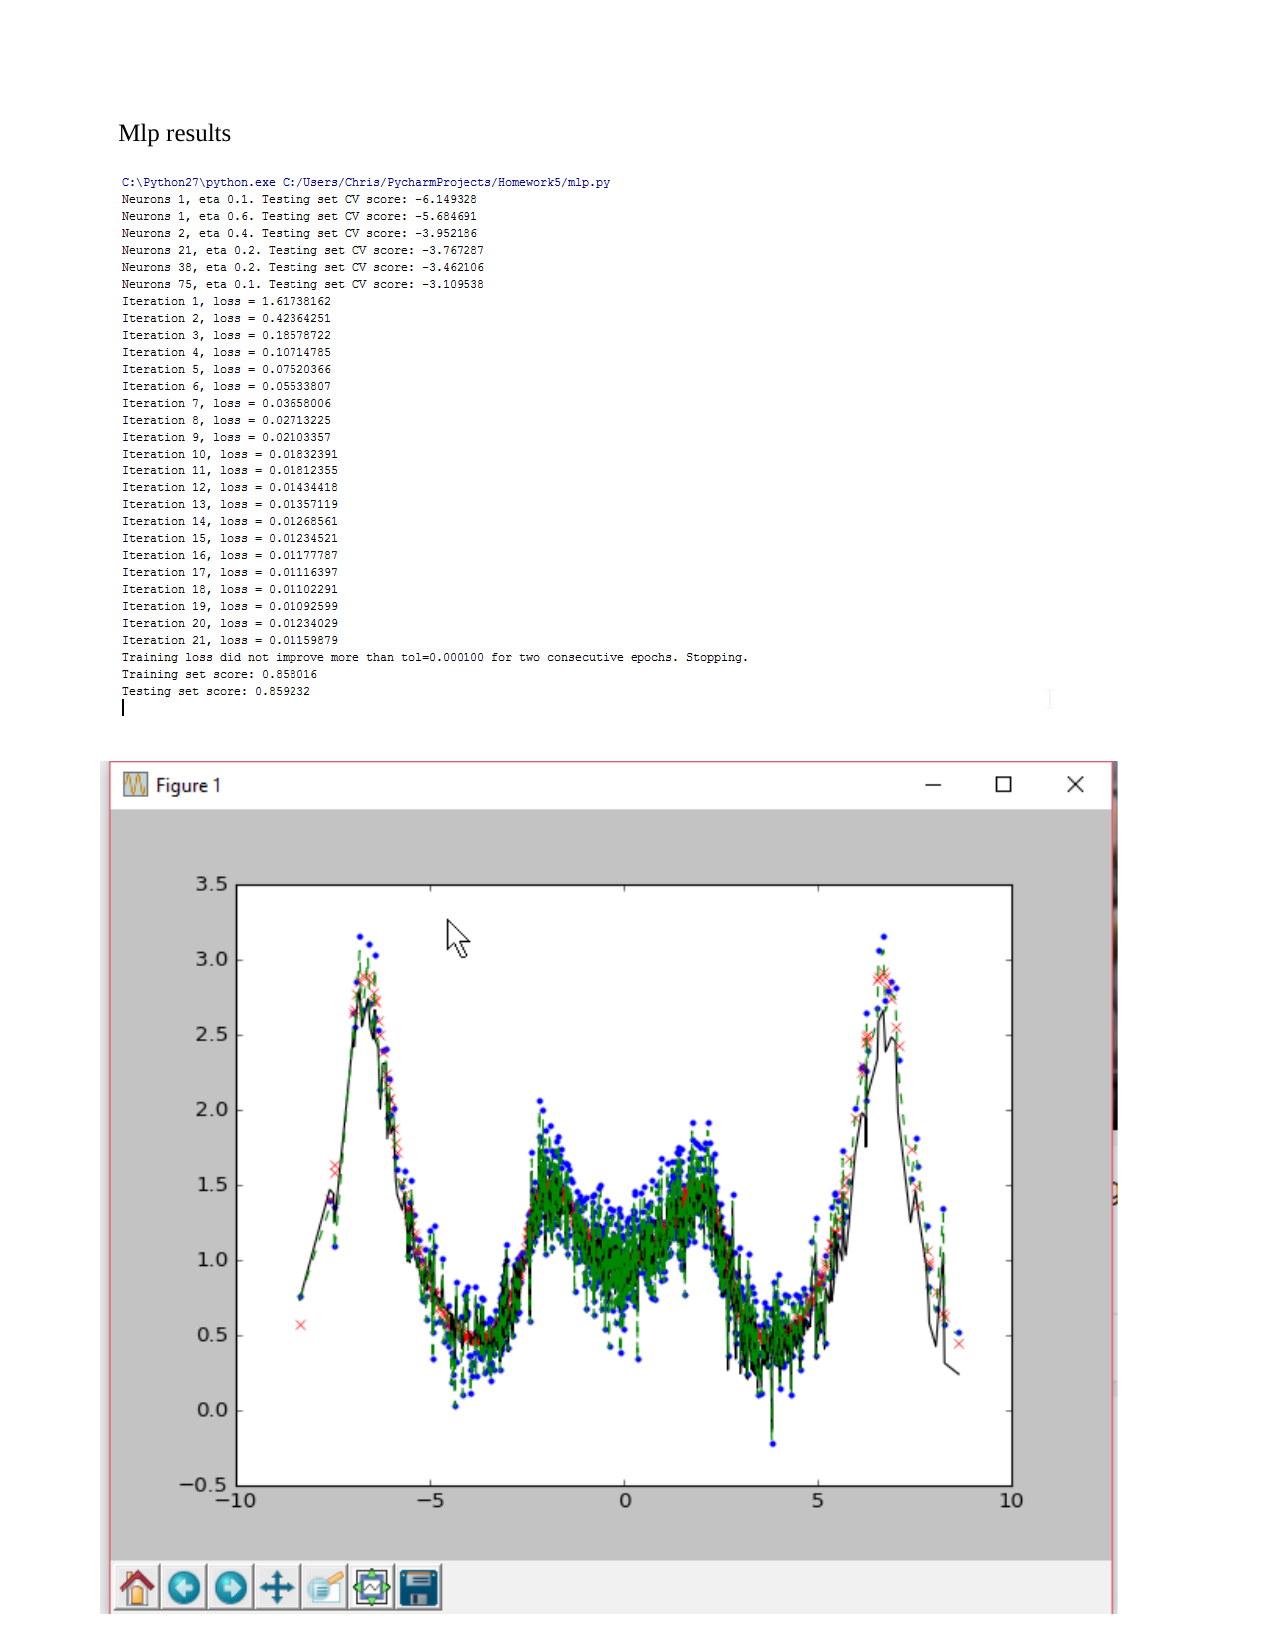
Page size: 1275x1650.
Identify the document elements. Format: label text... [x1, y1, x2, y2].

picture [100, 761, 1118, 1614]
text Mlp results [118, 118, 1157, 147]
picture [118, 175, 1157, 751]
